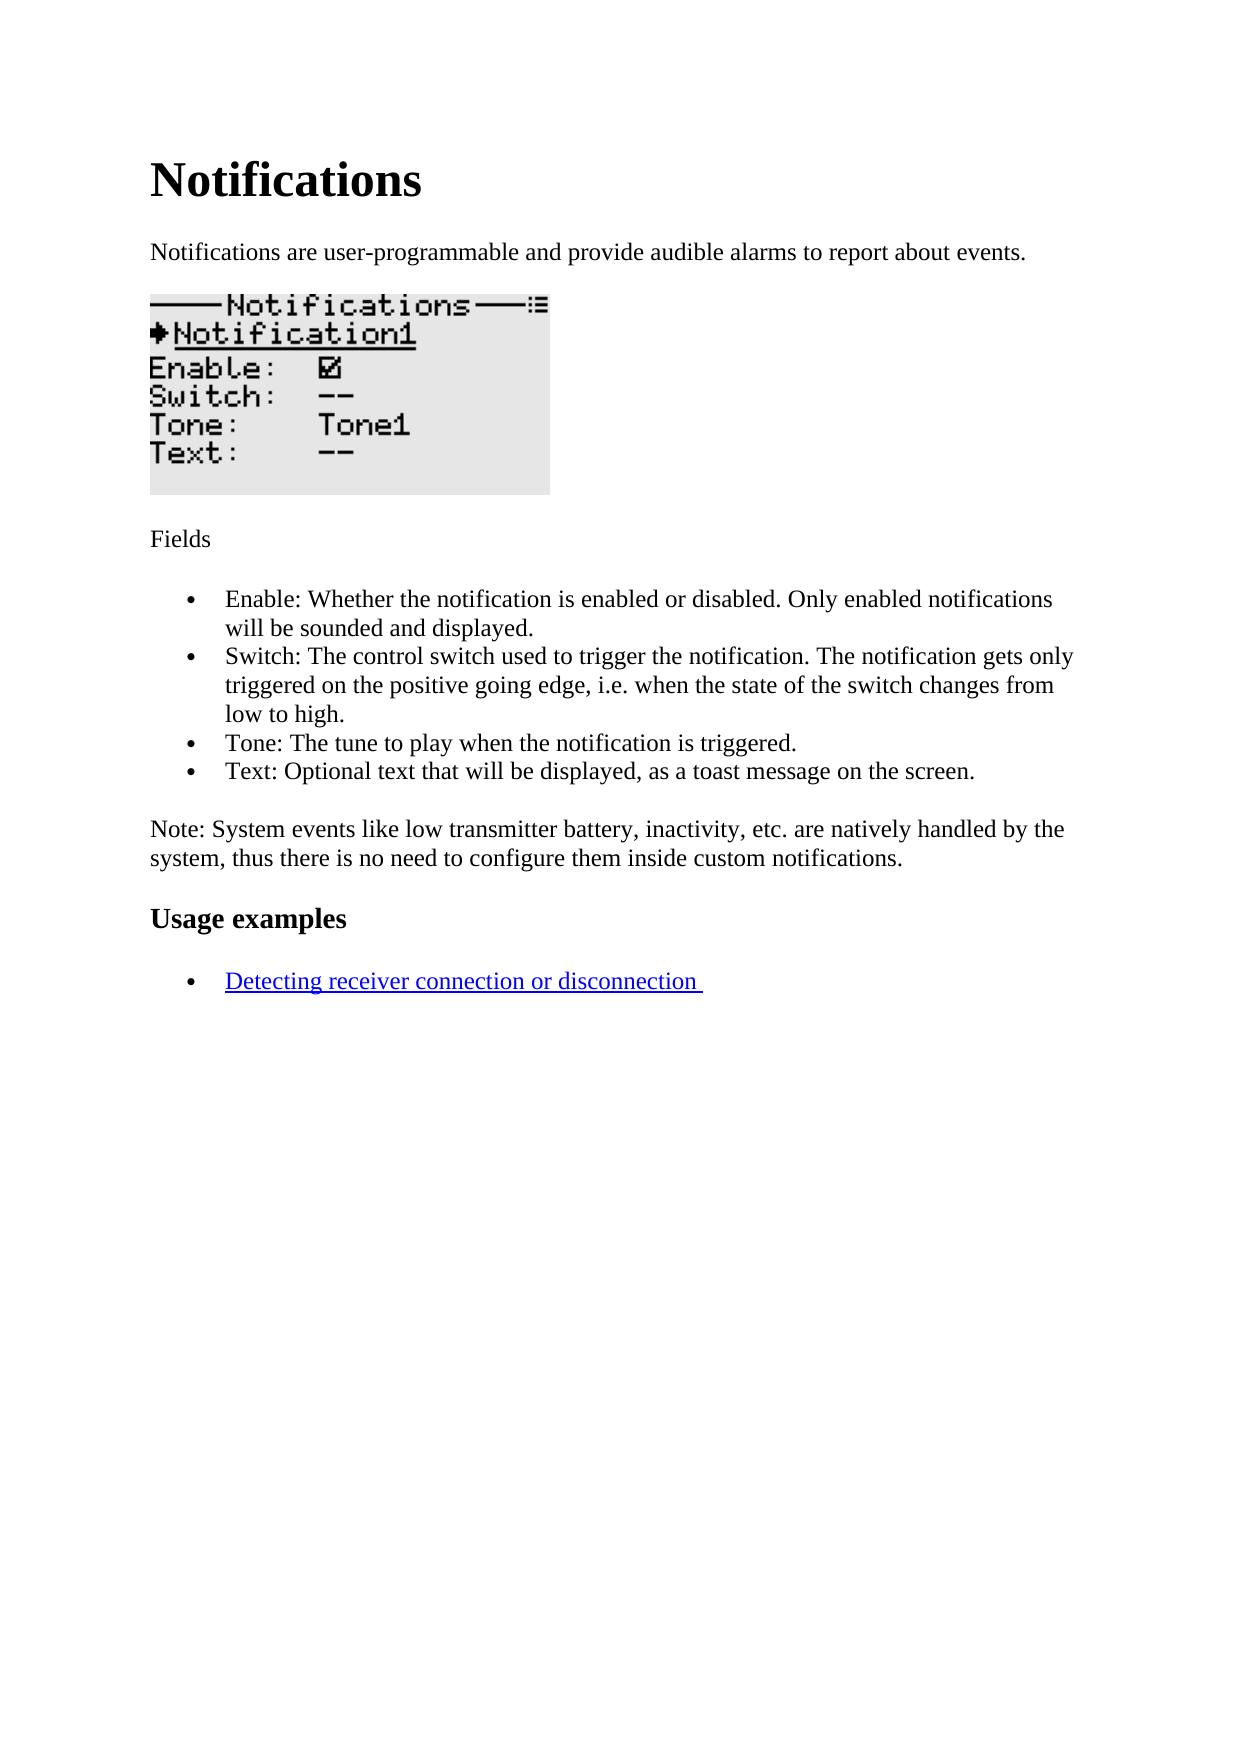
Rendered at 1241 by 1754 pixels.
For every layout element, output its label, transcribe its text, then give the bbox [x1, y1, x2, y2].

list Enable: Whether the notification is enabled or disabled. Only enabled notifications will be sounded and displayed. [187, 584, 1090, 641]
text Notifications are user-programmable and provide audible alarms to report about events. [150, 237, 1090, 265]
text Fields [150, 524, 1090, 552]
list Switch: The control switch used to trigger the notification. The notification gets only triggered on the positive going edge, i.e. when the state of the switch changes from low to high. [187, 641, 1090, 728]
text Note: System events like low transmitter battery, inactivity, etc. are natively handled by the system, thus there is no need to configure them inside custom notifications. [150, 814, 1090, 872]
subtitle Usage examples [150, 901, 1090, 934]
list Detecting receiver connection or disconnection [187, 966, 1090, 995]
list Tone: The tune to play when the notification is triggered. [187, 728, 1090, 756]
picture [150, 294, 550, 495]
list Text: Optional text that will be displayed, as a toast message on the screen. [187, 756, 1090, 785]
subtitle Notifications [150, 150, 1090, 207]
